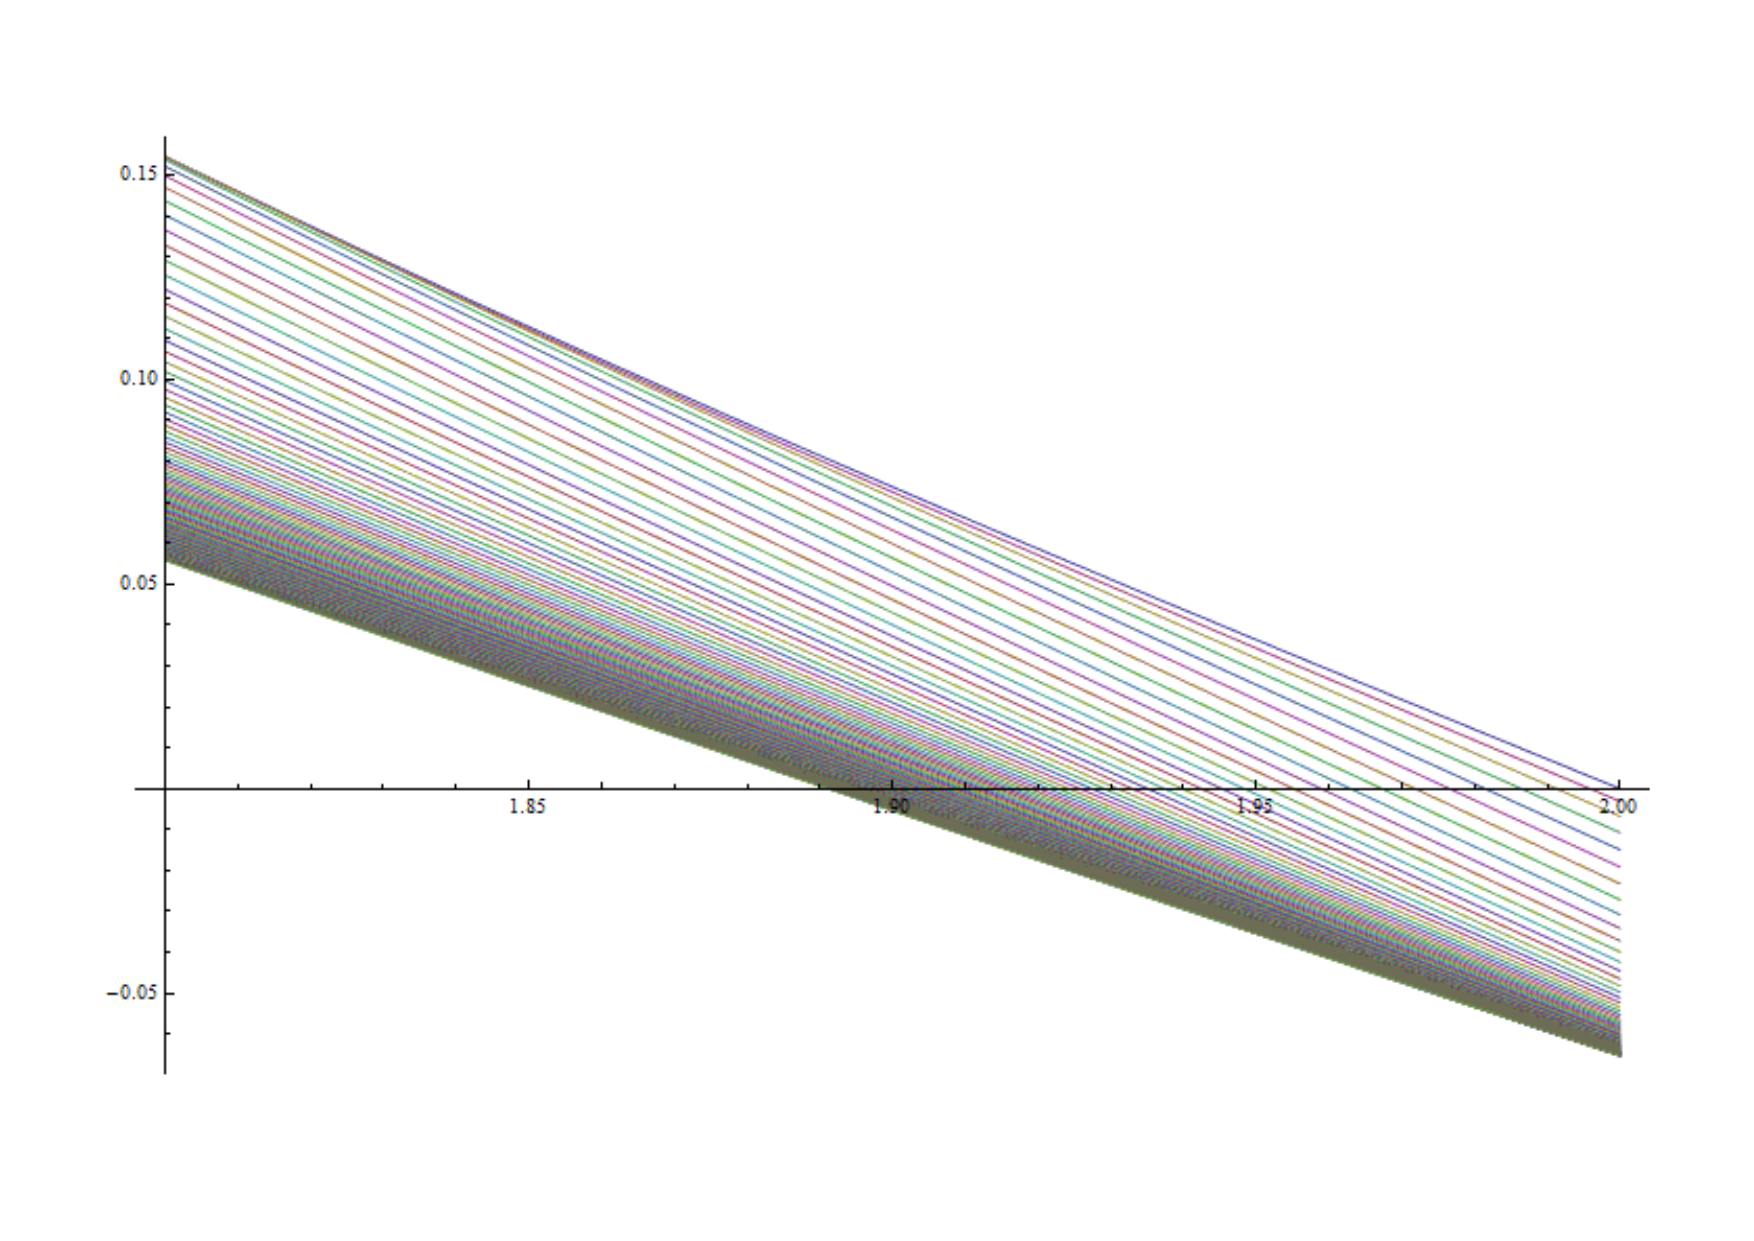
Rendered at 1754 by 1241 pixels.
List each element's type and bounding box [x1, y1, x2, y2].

picture [104, 118, 1650, 1102]
